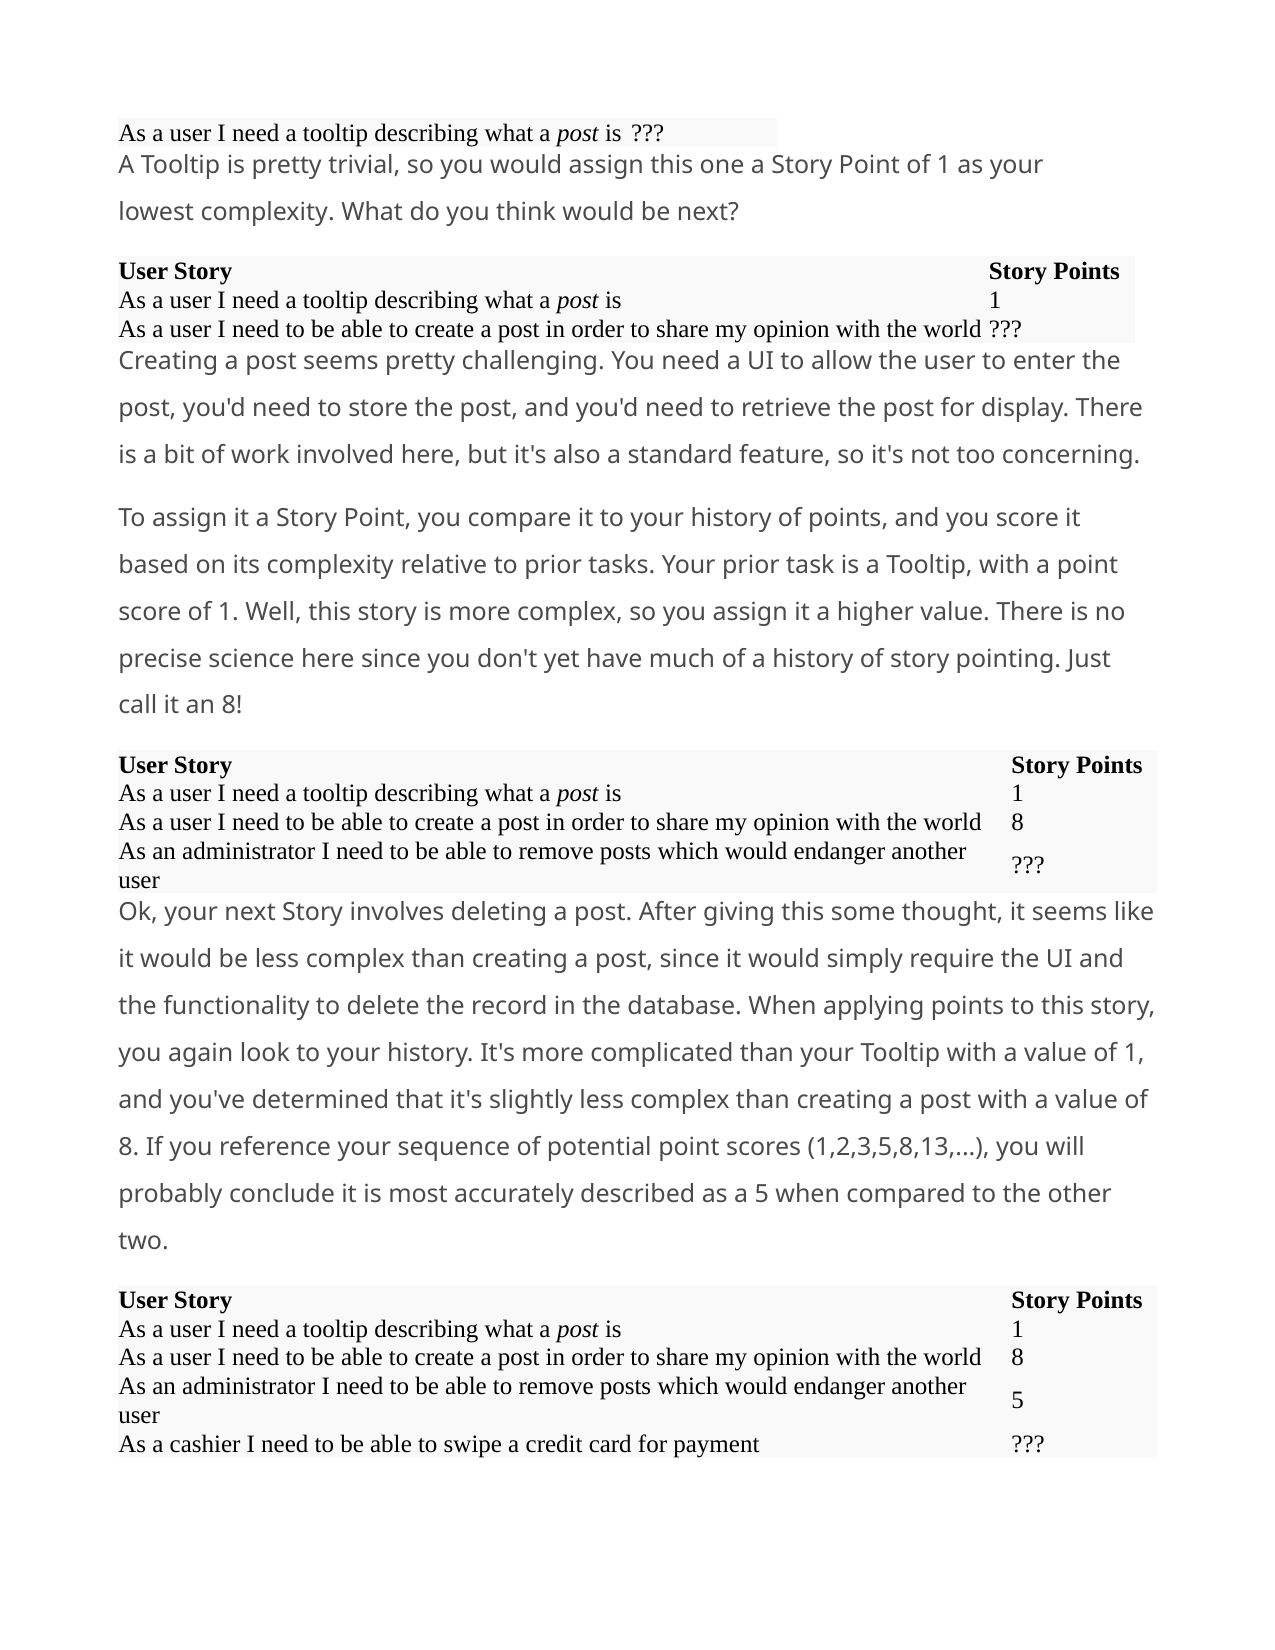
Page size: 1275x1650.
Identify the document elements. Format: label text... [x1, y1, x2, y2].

table_cell 8 [1011, 1343, 1157, 1371]
table_cell 1 [989, 285, 1135, 314]
table_cell As an administrator I need to be able to remove posts which would endanger another user [118, 1371, 1011, 1429]
text A Tooltip is pretty trivial, so you would assign this one a Story Point of 1 as your lowest complexity. What do you think would be next? [118, 147, 1157, 228]
table_header User Story [118, 1285, 1011, 1314]
table_header User Story [118, 256, 988, 285]
table_cell 5 [1011, 1371, 1157, 1429]
table_cell As a cashier I need to be able to swipe a credit card for payment [118, 1429, 1011, 1457]
table_header User Story [118, 750, 1011, 778]
table_cell As a user I need to be able to create a post in order to share my opinion with the world [118, 1343, 1011, 1371]
table_header Story Points [989, 256, 1135, 285]
text Ok, your next Story involves deleting a post. After giving this some thought, it seems like it would be less complex than creating a post, since it would simply require the UI and the functionality to delete the record in the database. When applying points to this story, you again look to your history. It's more complicated than your Tooltip with a value of 1, and you've determined that it's slightly less complex than creating a post with a value of 8. If you reference your sequence of potential point scores (1,2,3,5,8,13,...), you will probably conclude it is most accurately described as a 5 when compared to the other two. [118, 893, 1157, 1256]
table_header Story Points [1011, 1285, 1157, 1314]
table_cell As a user I need to be able to create a post in order to share my opinion with the world [118, 314, 988, 343]
table_cell 1 [1011, 1314, 1157, 1342]
table_cell 1 [1011, 779, 1157, 807]
table_cell ??? [631, 118, 777, 147]
table_cell As a user I need a tooltip describing what a post is [118, 118, 631, 147]
table_cell As an administrator I need to be able to remove posts which would endanger another user [118, 836, 1011, 893]
table_cell ??? [1011, 1429, 1157, 1457]
table_cell As a user I need to be able to create a post in order to share my opinion with the world [118, 807, 1011, 836]
table_cell ??? [1011, 836, 1157, 893]
table_cell 8 [1011, 807, 1157, 836]
table_cell As a user I need a tooltip describing what a post is [118, 1314, 1011, 1342]
table_cell ??? [989, 314, 1135, 343]
text To assign it a Story Point, you compare it to your history of points, and you score it based on its complexity relative to prior tasks. Your prior task is a Tooltip, with a point score of 1. Well, this story is more complex, so you assign it a higher value. There is no precise science here since you don't yet have much of a history of story pointing. Just call it an 8! [118, 499, 1157, 721]
table_header Story Points [1011, 750, 1157, 778]
table_cell As a user I need a tooltip describing what a post is [118, 779, 1011, 807]
text Creating a post seems pretty challenging. You need a UI to allow the user to enter the post, you'd need to store the post, and you'd need to retrieve the post for display. There is a bit of work involved here, but it's also a standard feature, so it's not too concerning. [118, 343, 1157, 471]
table_cell As a user I need a tooltip describing what a post is [118, 285, 988, 314]
